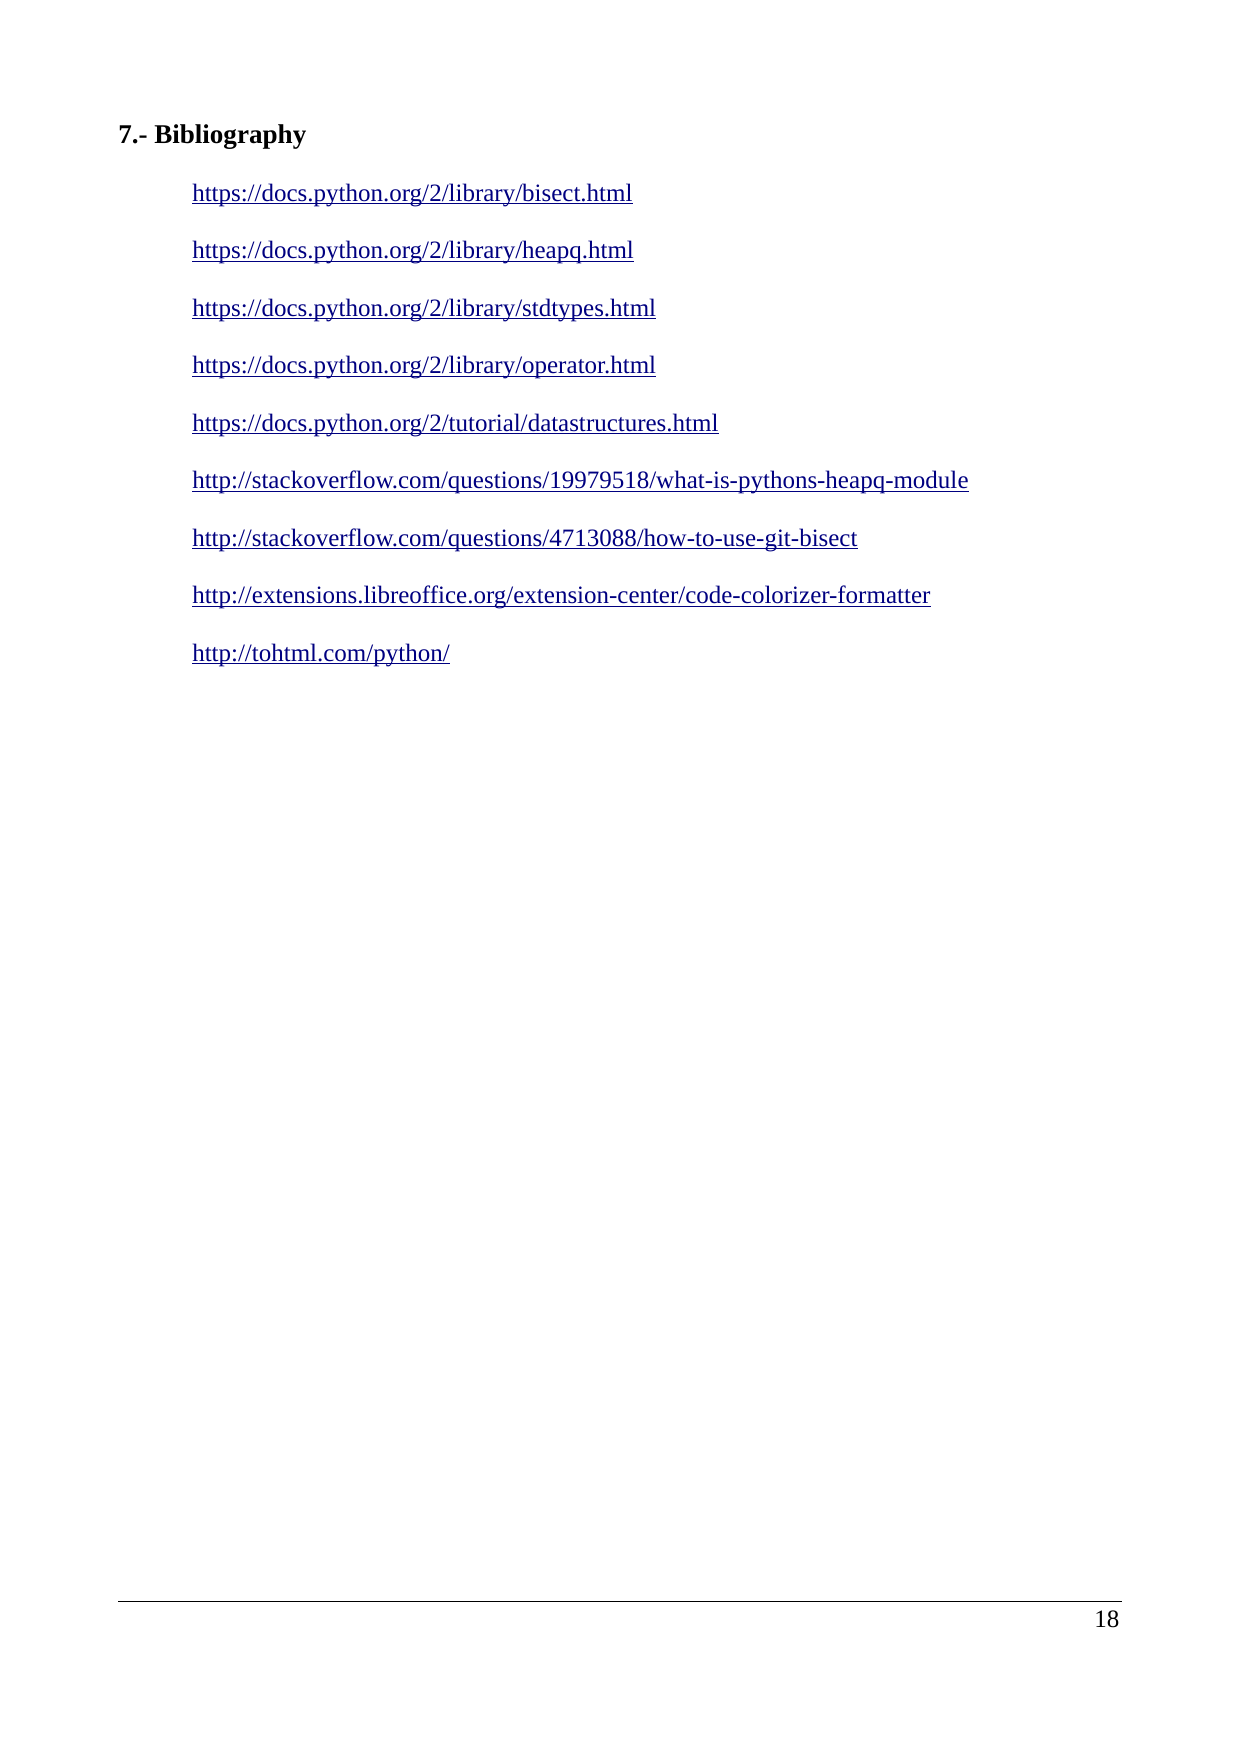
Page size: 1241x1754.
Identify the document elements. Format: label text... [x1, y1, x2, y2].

text http://stackoverflow.com/questions/4713088/how-to-use-git-bisect [118, 523, 1122, 552]
text http://tohtml.com/python/ [118, 638, 1122, 667]
text http://extensions.libreoffice.org/extension-center/code-colorizer-formatter [118, 581, 1122, 609]
text https://docs.python.org/2/library/operator.html [118, 351, 1122, 379]
text http://stackoverflow.com/questions/19979518/what-is-pythons-heapq-module [118, 466, 1122, 494]
text https://docs.python.org/2/library/heapq.html [118, 236, 1122, 264]
text https://docs.python.org/2/tutorial/datastructures.html [118, 408, 1122, 437]
text 7.- Bibliography [118, 118, 1122, 149]
text https://docs.python.org/2/library/stdtypes.html [118, 293, 1122, 322]
text https://docs.python.org/2/library/bisect.html [118, 178, 1122, 207]
